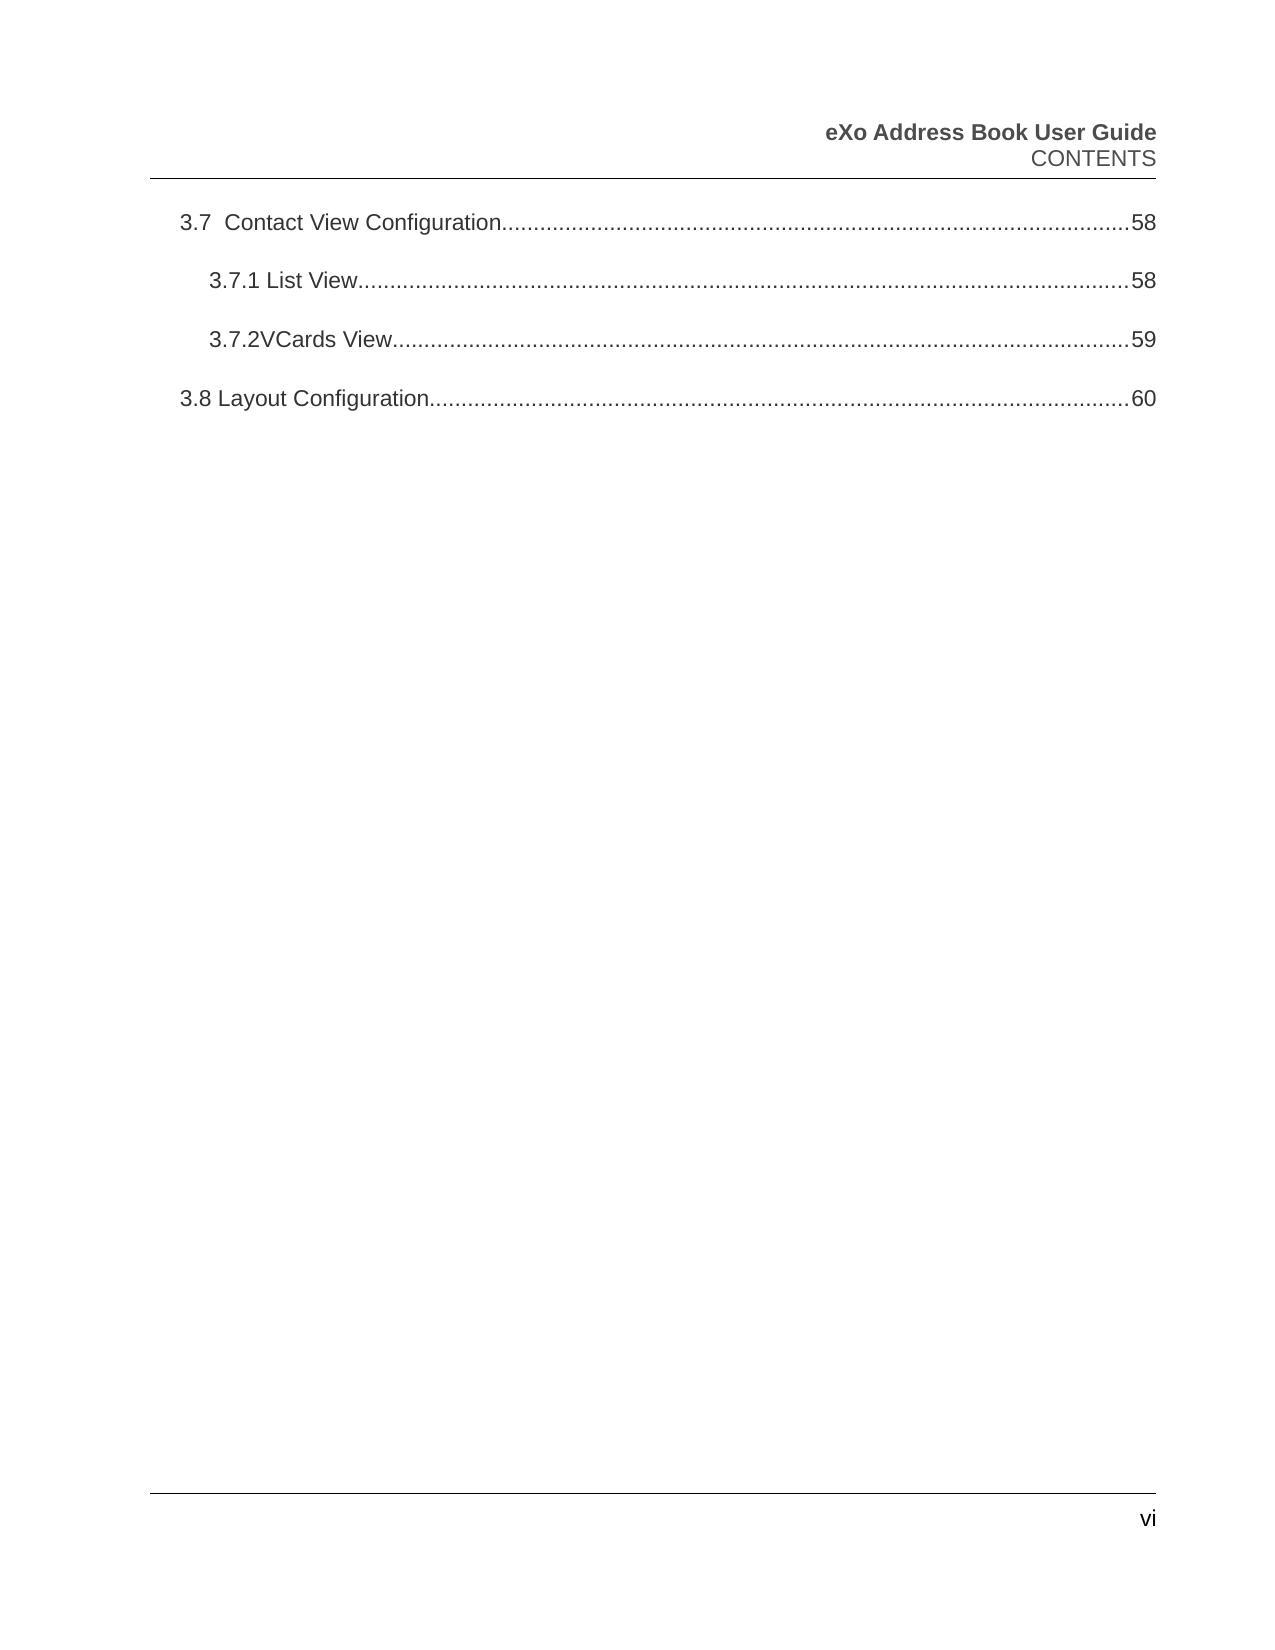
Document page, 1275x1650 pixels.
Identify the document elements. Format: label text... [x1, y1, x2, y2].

text 3.7.2VCards View 59 [209, 326, 1156, 353]
text 3.8 Layout Configuration 60 [179, 385, 1156, 412]
text 3.7 Contact View Configuration 58 [179, 208, 1156, 235]
text 3.7.1 List View 58 [209, 267, 1156, 294]
